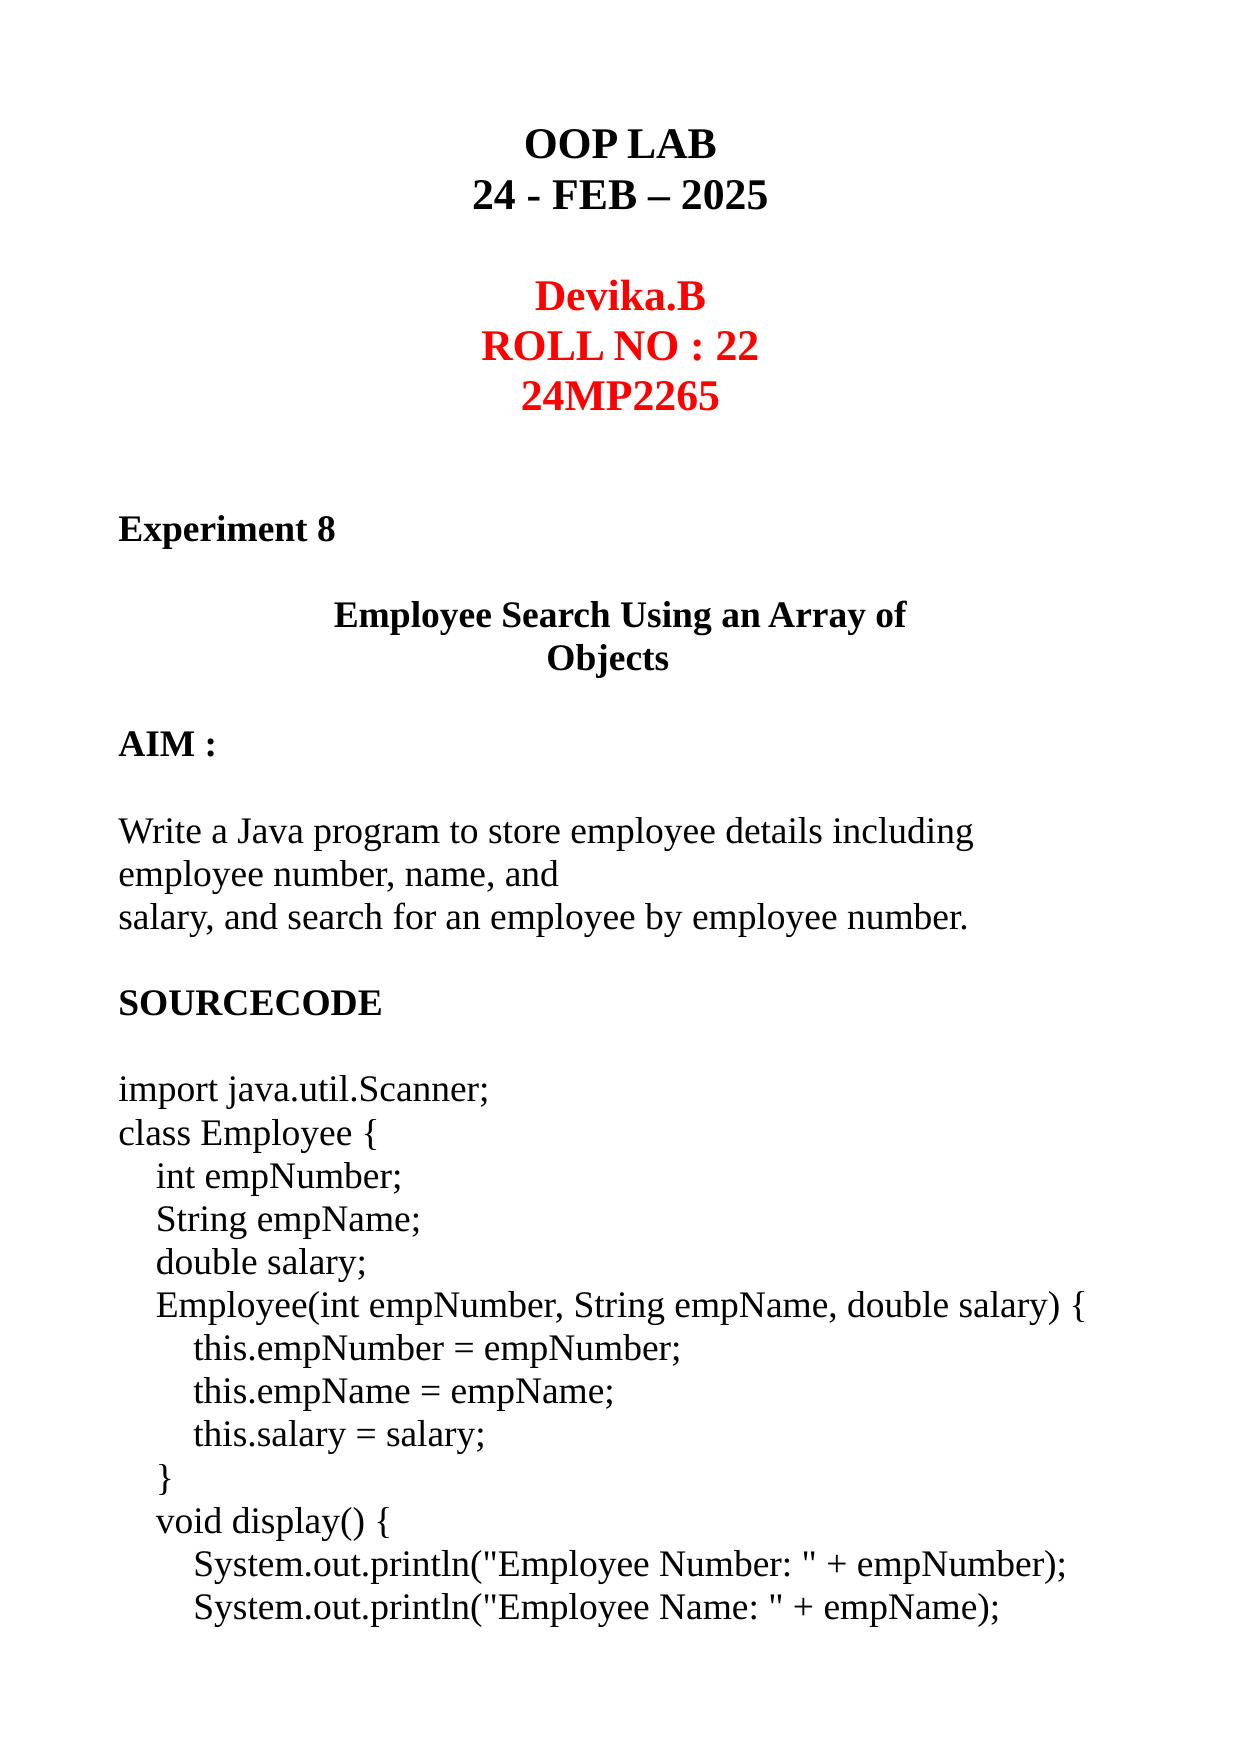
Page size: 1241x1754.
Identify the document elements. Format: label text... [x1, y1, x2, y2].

text ROLL NO : 22 [118, 319, 1122, 370]
text System.out.println("Employee Number: " + empNumber); [118, 1541, 1122, 1584]
text SOURCECODE [118, 981, 1122, 1024]
text System.out.println("Employee Name: " + empName); [118, 1584, 1122, 1627]
text Employee(int empNumber, String empName, double salary) { [118, 1282, 1122, 1326]
text 24 - FEB – 2025 [118, 168, 1122, 219]
text int empNumber; [118, 1153, 1122, 1196]
text Objects [118, 636, 1122, 679]
text 24MP2265 [118, 370, 1122, 420]
text String empName; [118, 1196, 1122, 1239]
text this.salary = salary; [118, 1412, 1122, 1455]
text AIM : [118, 722, 1122, 765]
text this.empNumber = empNumber; [118, 1326, 1122, 1369]
text class Employee { [118, 1110, 1122, 1153]
text Experiment 8 [118, 506, 1122, 549]
text } [118, 1455, 1122, 1498]
text this.empName = empName; [118, 1369, 1122, 1412]
text salary, and search for an employee by employee number. [118, 894, 1122, 937]
text import java.util.Scanner; [118, 1067, 1122, 1110]
text double salary; [118, 1239, 1122, 1282]
text void display() { [118, 1498, 1122, 1541]
text Write a Java program to store employee details including employee number, name, and [118, 808, 1122, 894]
text Devika.B [118, 269, 1122, 319]
text OOP LAB [118, 118, 1122, 168]
text Employee Search Using an Array of [118, 592, 1122, 636]
